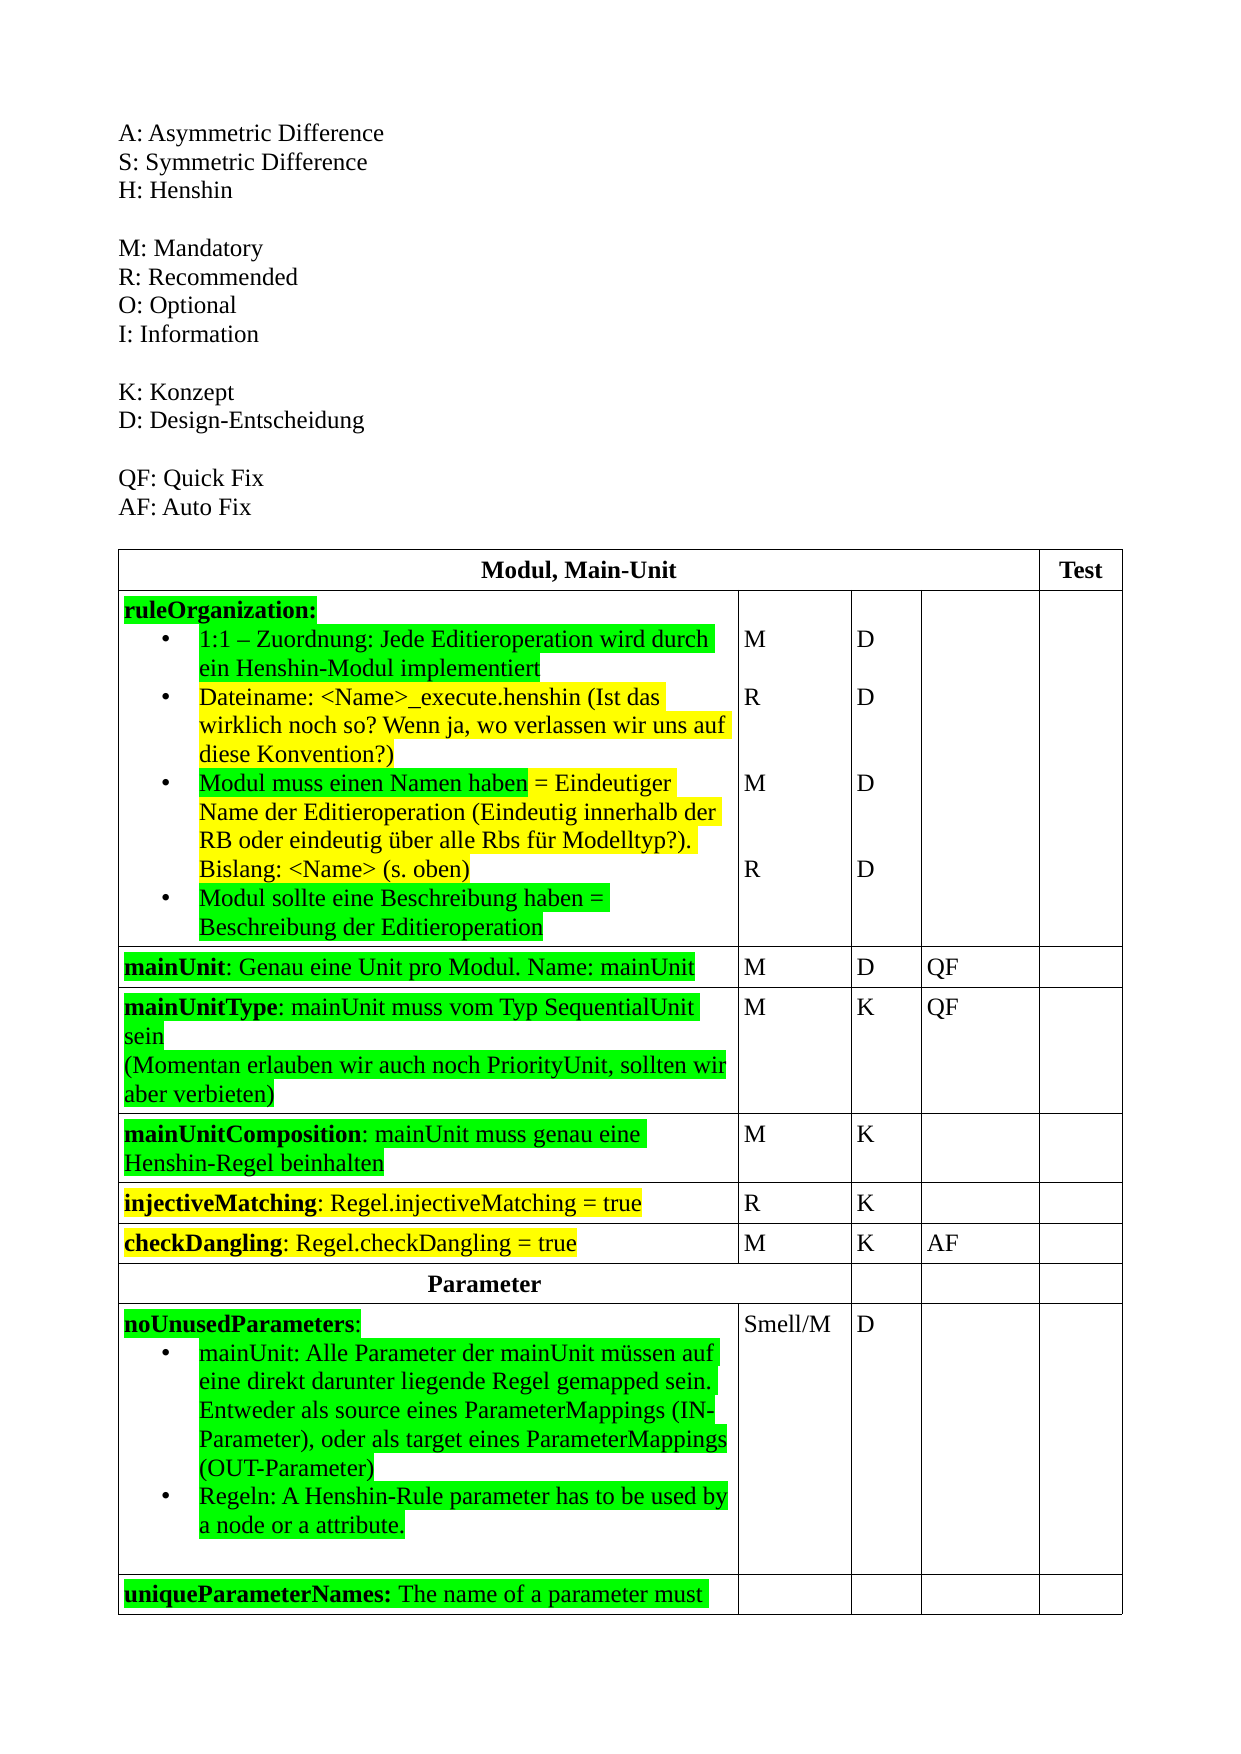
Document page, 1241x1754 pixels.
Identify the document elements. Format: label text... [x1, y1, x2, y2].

table_cell [1040, 947, 1122, 987]
table_cell [1040, 591, 1122, 946]
text AF: Auto Fix [118, 492, 1122, 521]
table_cell [922, 1304, 1039, 1573]
table_cell [852, 1575, 921, 1614]
table_cell [852, 1264, 921, 1303]
table_cell K [852, 1224, 921, 1263]
table_header Test [1040, 550, 1122, 590]
table_cell [922, 1183, 1039, 1222]
table_cell mainUnit: Genau eine Unit pro Modul. Name: mainUnit [119, 947, 738, 987]
text I: Information [118, 319, 1122, 348]
table_cell ruleOrganization: 1:1 – Zuordnung: Jede Editieroperation wird durch ein Henshin-Modul implementiert Dateiname: <Name>_execute.henshin (Ist das wirklich noch so? Wenn ja, wo verlassen wir uns auf diese Konvention?) Modul muss einen Namen haben = Eindeutiger Name der Editieroperation (Eindeutig innerhalb der RB oder eindeutig über alle Rbs für Modelltyp?). Bislang: <Name> (s. oben) Modul sollte eine Beschreibung haben = Beschreibung der Editieroperation [119, 591, 738, 946]
table_cell [922, 1114, 1039, 1182]
text H: Henshin [118, 176, 1122, 204]
table_cell K [852, 1114, 921, 1182]
table_cell Smell/M [739, 1304, 851, 1573]
table_cell Parameter [119, 1264, 851, 1303]
table_cell [922, 1575, 1039, 1614]
table_cell D D D D [852, 591, 921, 946]
table_cell M [739, 1224, 851, 1263]
text QF: Quick Fix [118, 463, 1122, 492]
text D: Design-Entscheidung [118, 406, 1122, 434]
table_cell M R M R [739, 591, 851, 946]
table_cell QF [922, 947, 1039, 987]
table_cell [1040, 1183, 1122, 1222]
table_cell D [852, 1304, 921, 1573]
table_cell noUnusedParameters: mainUnit: Alle Parameter der mainUnit müssen auf eine direkt darunter liegende Regel gemapped sein. Entweder als source eines ParameterMappings (IN-Parameter), oder als target eines ParameterMappings (OUT-Parameter) Regeln: A Henshin-Rule parameter has to be used by a node or a attribute. [119, 1304, 738, 1573]
table_header Modul, Main-Unit [119, 550, 1039, 590]
table_cell [1040, 1114, 1122, 1182]
text M: Mandatory [118, 233, 1122, 262]
table_cell [922, 1264, 1039, 1303]
table_cell [1040, 1304, 1122, 1573]
text A: Asymmetric Difference [118, 118, 1122, 147]
text O: Optional [118, 291, 1122, 319]
table_cell [1040, 988, 1122, 1113]
table_cell QF [922, 988, 1039, 1113]
table_cell K [852, 988, 921, 1113]
table_cell injectiveMatching: Regel.injectiveMatching = true [119, 1183, 738, 1222]
table_cell [1040, 1575, 1122, 1614]
table_cell [1040, 1264, 1122, 1303]
text K: Konzept [118, 377, 1122, 406]
table_cell [739, 1575, 851, 1614]
text R: Recommended [118, 262, 1122, 291]
text S: Symmetric Difference [118, 147, 1122, 176]
table_cell M [739, 1114, 851, 1182]
table_cell R [739, 1183, 851, 1222]
table_cell mainUnitComposition: mainUnit muss genau eine Henshin-Regel beinhalten [119, 1114, 738, 1182]
table_cell M [739, 988, 851, 1113]
table_cell [1040, 1224, 1122, 1263]
table_cell M [739, 947, 851, 987]
table_cell checkDangling: Regel.checkDangling = true [119, 1224, 738, 1263]
table_cell mainUnitType: mainUnit muss vom Typ SequentialUnit sein (Momentan erlauben wir auch noch PriorityUnit, sollten wir aber verbieten) [119, 988, 738, 1113]
table_cell uniqueParameterNames: The name of a parameter must [119, 1575, 738, 1614]
table_cell AF [922, 1224, 1039, 1263]
table_cell [922, 591, 1039, 946]
table_cell D [852, 947, 921, 987]
table_cell K [852, 1183, 921, 1222]
